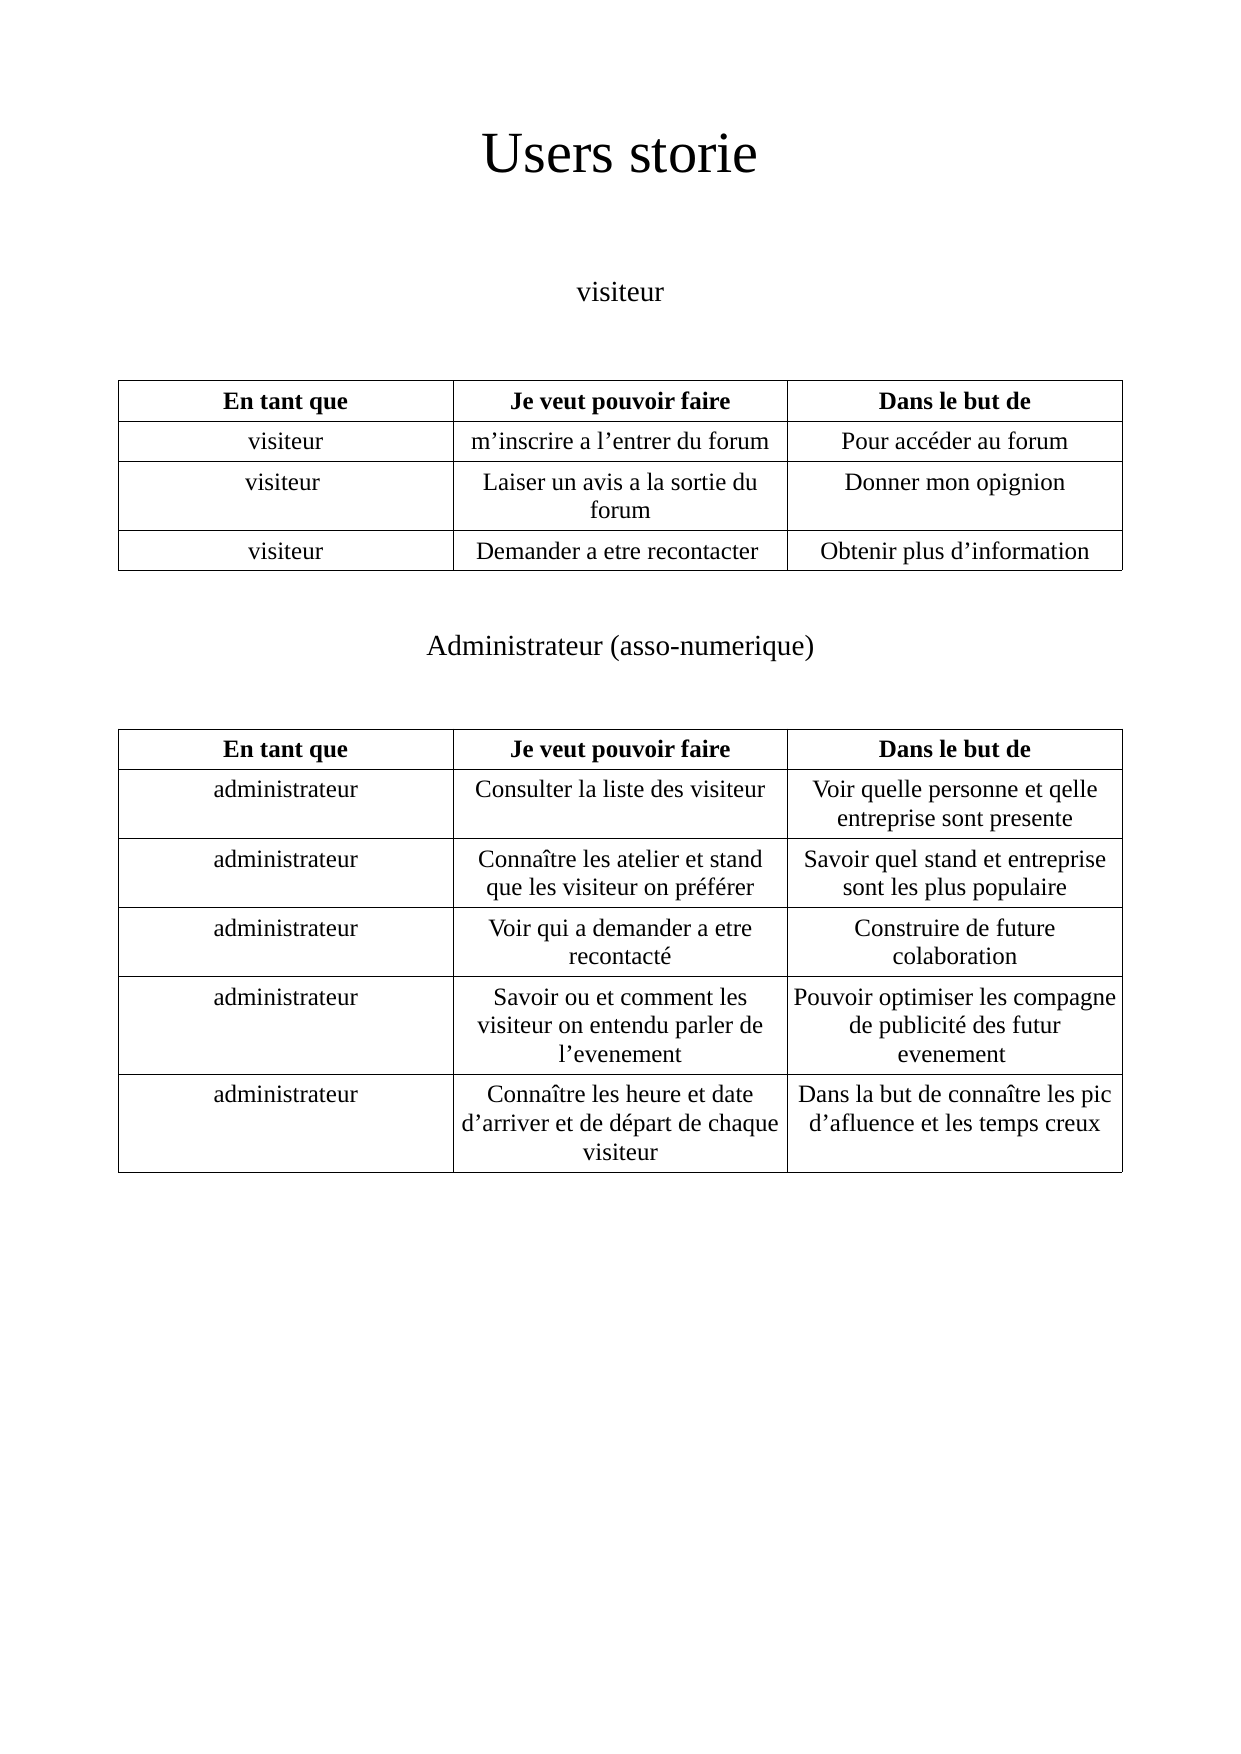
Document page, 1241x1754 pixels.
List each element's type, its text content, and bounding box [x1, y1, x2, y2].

table_cell administrateur [119, 908, 453, 976]
table_cell Voir quelle personne et qelle entreprise sont presente [788, 770, 1122, 838]
table_cell administrateur [119, 977, 453, 1074]
table_cell Connaître les heure et date d’arriver et de départ de chaque visiteur [454, 1075, 787, 1172]
table_cell Obtenir plus d’information [788, 531, 1122, 570]
table_cell Connaître les atelier et stand que les visiteur on préférer [454, 839, 787, 907]
table_cell administrateur [119, 1075, 453, 1172]
table_cell Voir qui a demander a etre recontacté [454, 908, 787, 976]
table_header Je veut pouvoir faire [454, 381, 787, 421]
table_cell Laiser un avis a la sortie du forum [454, 462, 787, 530]
table_cell Savoir ou et comment les visiteur on entendu parler de l’evenement [454, 977, 787, 1074]
table_header Dans le but de [788, 730, 1122, 769]
table_cell visiteur [119, 531, 453, 570]
table_cell Construire de future colaboration [788, 908, 1122, 976]
table_cell Consulter la liste des visiteur [454, 770, 787, 838]
table_header Dans le but de [788, 381, 1122, 421]
table_header En tant que [119, 730, 453, 769]
table_header En tant que [119, 381, 453, 421]
table_cell Savoir quel stand et entreprise sont les plus populaire [788, 839, 1122, 907]
table_cell administrateur [119, 770, 453, 838]
table_cell Dans la but de connaître les pic d’afluence et les temps creux [788, 1075, 1122, 1172]
table_cell visiteur [119, 422, 453, 461]
table_cell m’inscrire a l’entrer du forum [454, 422, 787, 461]
text visiteur [118, 274, 1122, 307]
table_cell visiteur [119, 462, 453, 530]
table_cell Pouvoir optimiser les compagne de publicité des futur evenement [788, 977, 1122, 1074]
table_cell Demander a etre recontacter [454, 531, 787, 570]
table_cell Donner mon opignion [788, 462, 1122, 530]
text Users storie [118, 118, 1122, 185]
text Administrateur (asso-numerique) [118, 628, 1122, 661]
table_cell Pour accéder au forum [788, 422, 1122, 461]
table_header Je veut pouvoir faire [454, 730, 787, 769]
table_cell administrateur [119, 839, 453, 907]
